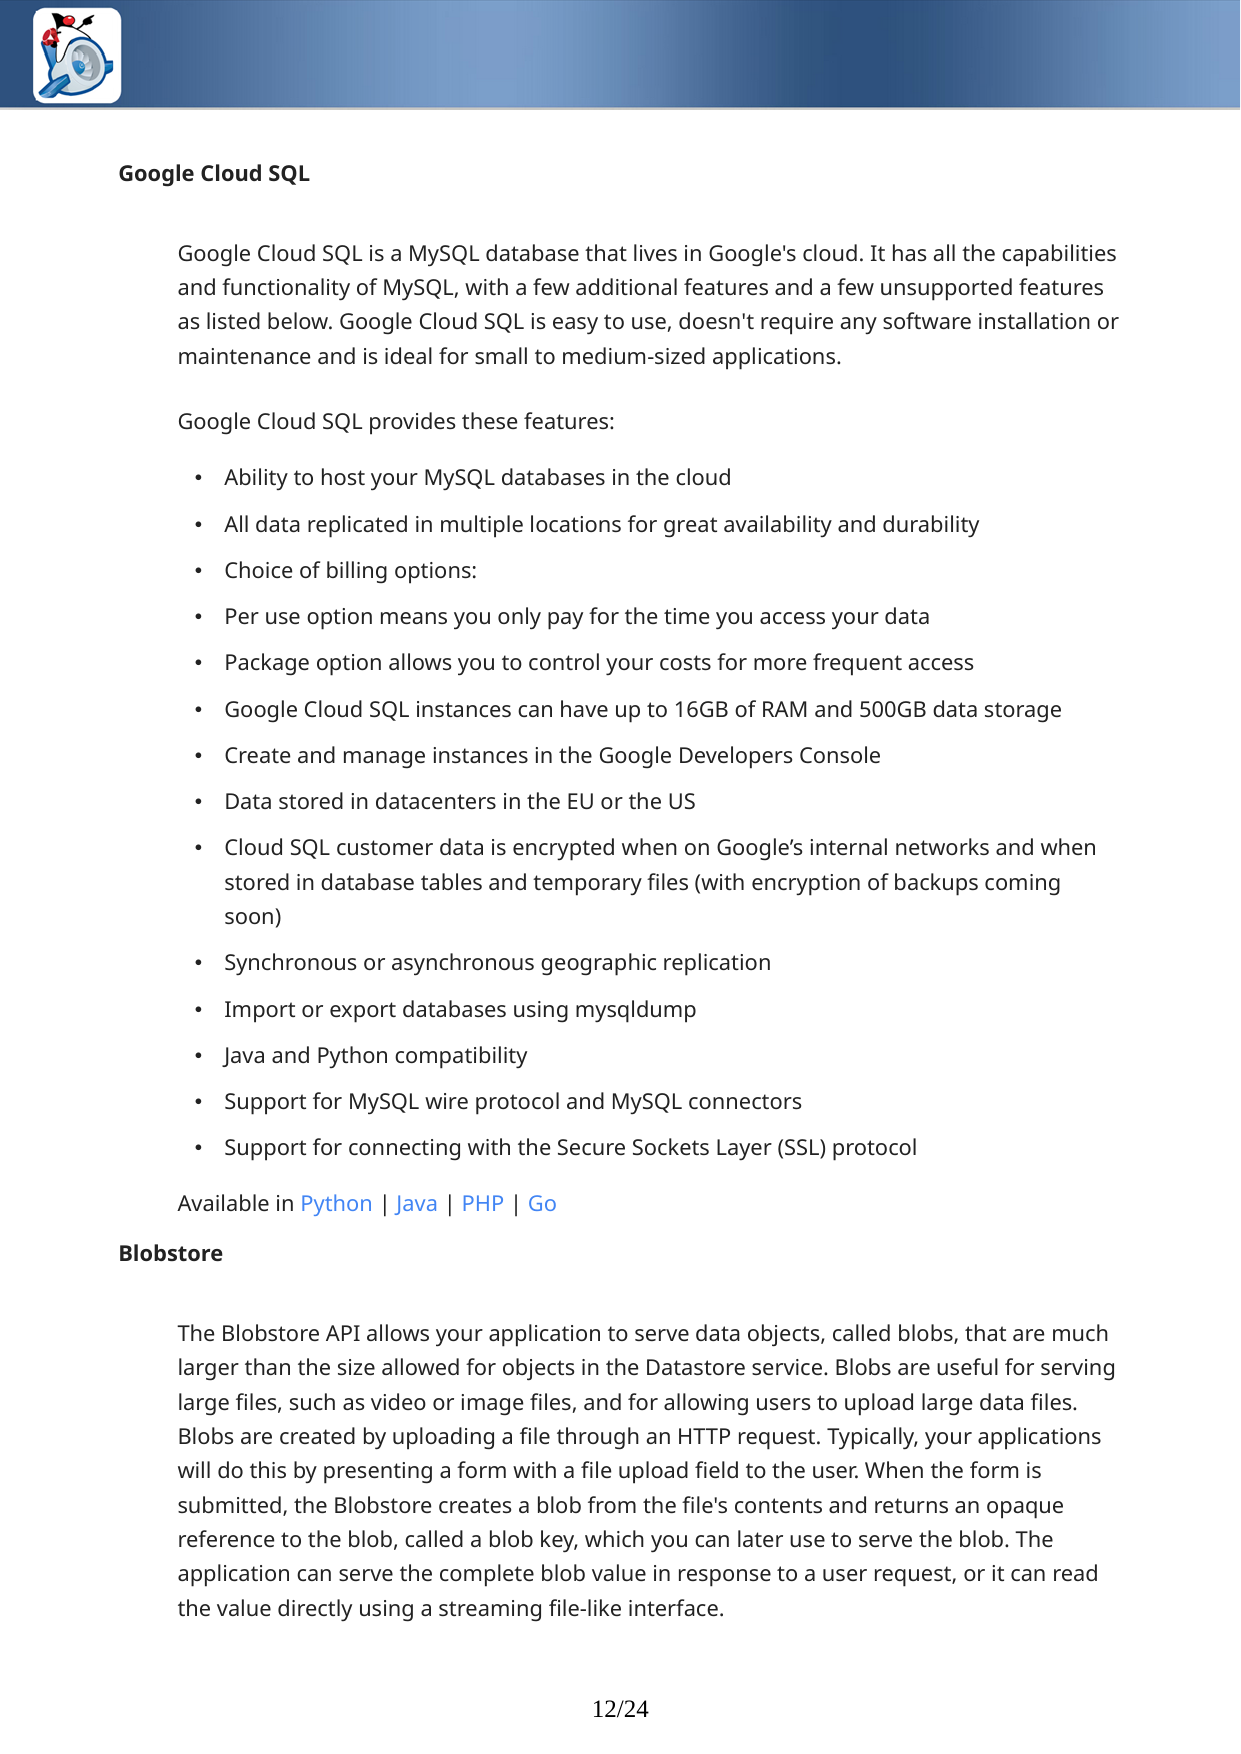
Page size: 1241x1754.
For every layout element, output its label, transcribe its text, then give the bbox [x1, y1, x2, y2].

list Package option allows you to control your costs for more frequent access [194, 643, 1116, 677]
list Support for MySQL wire protocol and MySQL connectors [194, 1081, 1116, 1116]
list Java and Python compatibility [194, 1035, 1116, 1069]
list Choice of billing options: [194, 550, 1116, 584]
list Ability to host your MySQL databases in the cloud [194, 458, 1116, 492]
list The Blobstore API allows your application to serve data objects, called blobs, that are much larger than the size allowed for objects in the Datastore service. Blobs are useful for serving large files, such as video or image files, and for allowing users to upload large data files. Blobs are created by uploading a file through an HTTP request. Typically, your applications will do this by presenting a form with a file upload field to the user. When the form is submitted, the Blobstore creates a blob from the file's contents and returns an opaque reference to the blob, called a blob key, which you can later use to serve the blob. The application can serve the complete blob value in response to a user request, or it can read the value directly using a streaming file-like interface. [177, 1313, 1122, 1622]
list Per use option means you only pay for the time you access your data [194, 596, 1116, 631]
list Create and manage instances in the Google Developers Console [194, 735, 1116, 769]
list Cloud SQL customer data is encrypted when on Google’s internal networks and when stored in database tables and temporary files (with encryption of backups coming soon) [194, 828, 1116, 931]
list Support for connecting with the Secure Sockets Layer (SSL) protocol [194, 1128, 1116, 1162]
picture [0, 0, 1241, 110]
list Data stored in datacenters in the EU or the US [194, 781, 1116, 816]
list Google Cloud SQL instances can have up to 16GB of RAM and 500GB data storage [194, 689, 1116, 723]
list Google Cloud SQL is a MySQL database that lives in Google's cloud. It has all the capabilities and functionality of MySQL, with a few additional features and a few unsupported features as listed below. Google Cloud SQL is easy to use, doesn't require any software installation or maintenance and is ideal for small to medium-sized applications. [177, 233, 1122, 371]
list Import or export databases using mysqldump [194, 989, 1116, 1023]
list All data replicated in multiple locations for great availability and durability [194, 504, 1116, 538]
list Available in Python | Java | PHP | Go [177, 1184, 1122, 1218]
subtitle Google Cloud SQL [118, 153, 1122, 188]
list Google Cloud SQL provides these features: [177, 402, 1122, 436]
list Synchronous or asynchronous geographic replication [194, 943, 1116, 977]
subtitle Blobstore [118, 1234, 1122, 1268]
